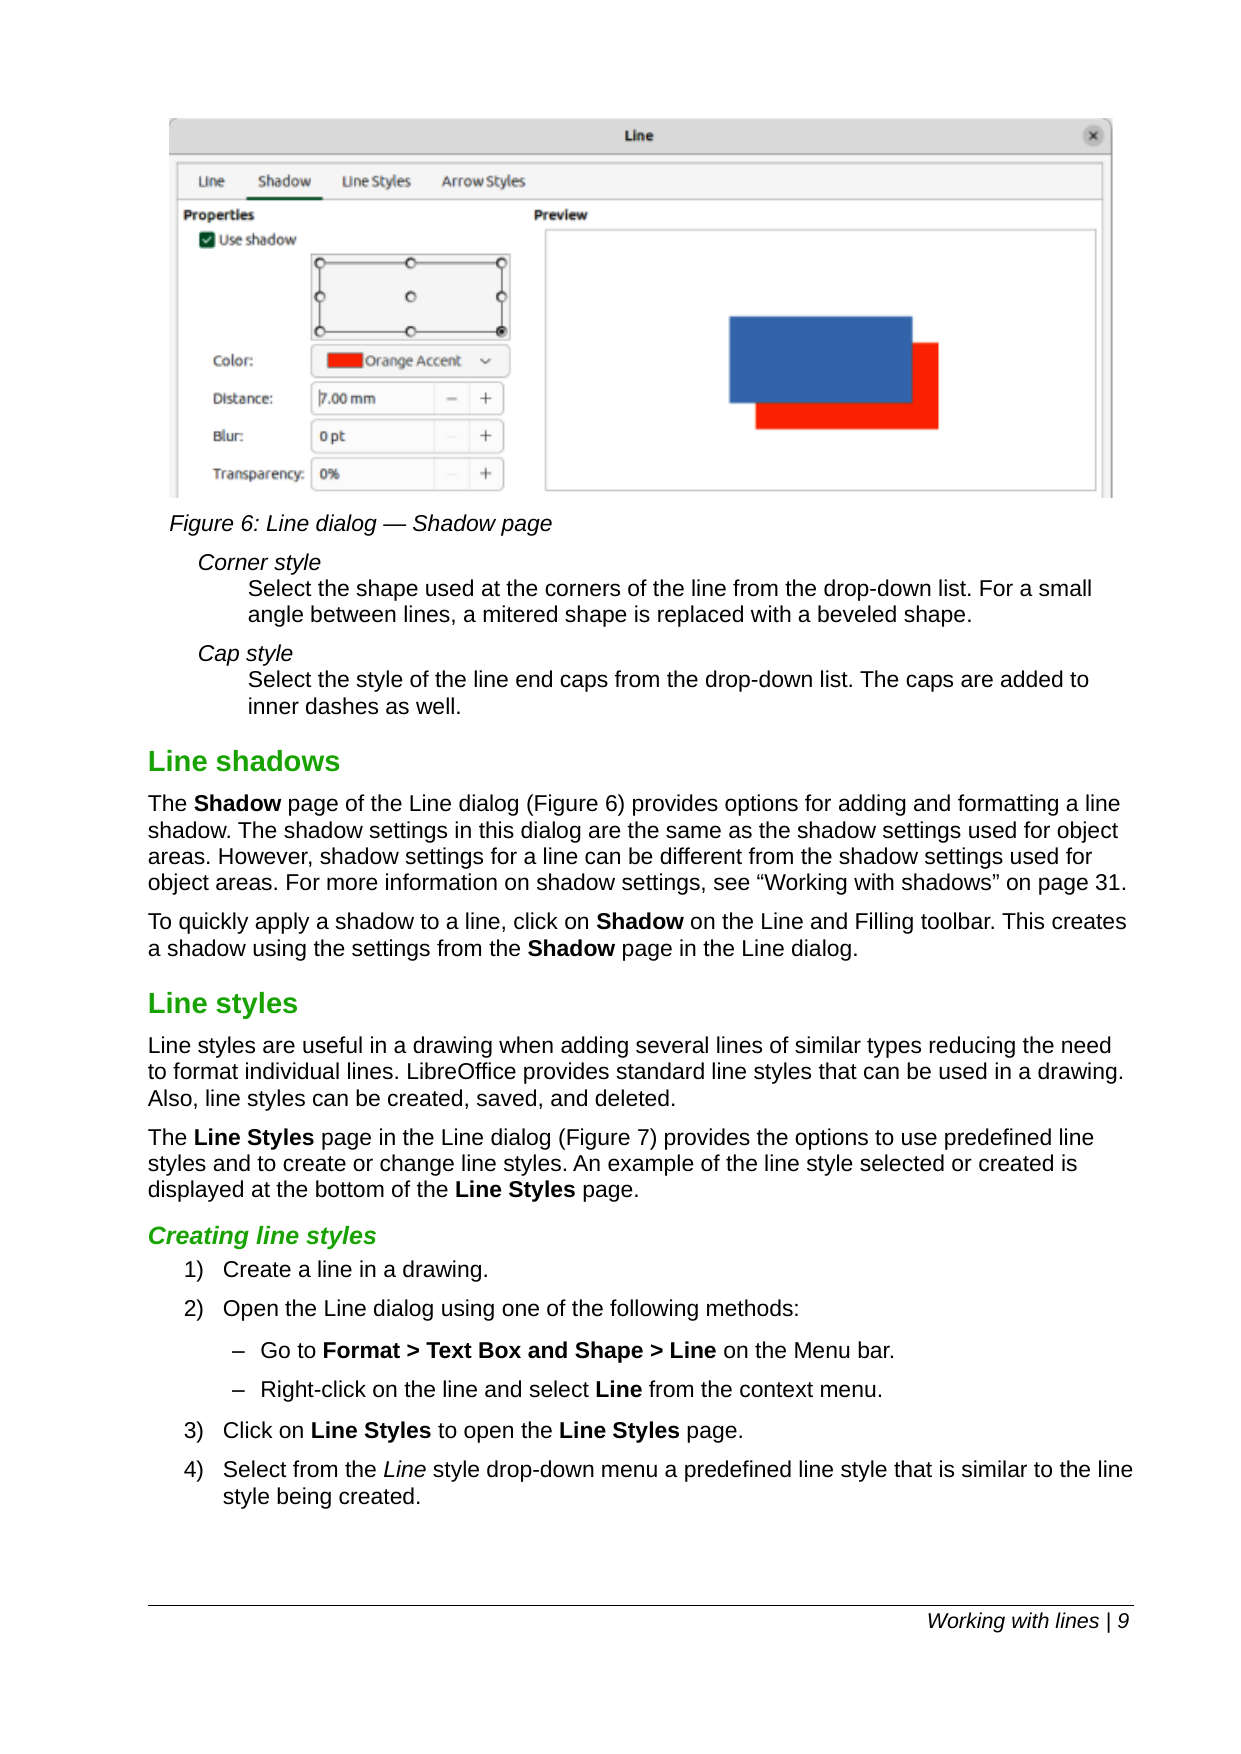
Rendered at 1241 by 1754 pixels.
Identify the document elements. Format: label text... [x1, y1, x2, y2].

subtitle Creating line styles [148, 1221, 1134, 1250]
list Click on Line Styles to open the Line Styles page. [204, 1417, 1134, 1444]
list Right-click on the line and select Line from the context menu. [229, 1373, 1134, 1405]
list Create a line in a drawing. [204, 1256, 1134, 1283]
text Cap style [198, 640, 1134, 666]
list Open the Line dialog using one of the following methods: [204, 1295, 1134, 1321]
text To quickly apply a shadow to a line, click on Shadow on the Line and Filling toolbar. This creates a shadow using the settings from the Shadow page in the Line dialog. [148, 908, 1134, 961]
picture [169, 118, 1113, 498]
list Go to Format > Text Box and Shape > Line on the Menu bar. [229, 1334, 1134, 1363]
text Corner style [198, 548, 1134, 575]
text The Line Styles page in the Line dialog (Figure 7) provides the options to use predefined line styles and to create or change line styles. An example of the line style selected or created is displayed at the bottom of the Line Styles page. [148, 1123, 1134, 1202]
text Figure 6: Line dialog — Shadow page [169, 510, 1113, 536]
text The Shadow page of the Line dialog (Figure 6) provides options for adding and formatting a line shadow. The shadow settings in this dialog are the same as the shadow settings used for object areas. However, shadow settings for a line can be different from the shadow settings used for object areas. For more information on shadow settings, see “Working with shadows” on page 31. [148, 790, 1134, 896]
text Select the shape used at the corners of the line from the drop-down list. For a small angle between lines, a mitered shape is replaced with a beveled shape. [248, 575, 1134, 628]
text Line styles are useful in a drawing when adding several lines of similar types reducing the need to format individual lines. LibreOffice provides standard line styles that can be used in a drawing. Also, line styles can be created, saved, and deleted. [148, 1032, 1134, 1111]
list Select from the Line style drop-down menu a predefined line style that is similar to the line style being created. [204, 1456, 1134, 1509]
text Select the style of the line end caps from the drop-down list. The caps are added to inner dashes as well. [248, 666, 1134, 719]
subtitle Line styles [148, 986, 1134, 1019]
subtitle Line shadows [148, 744, 1134, 778]
